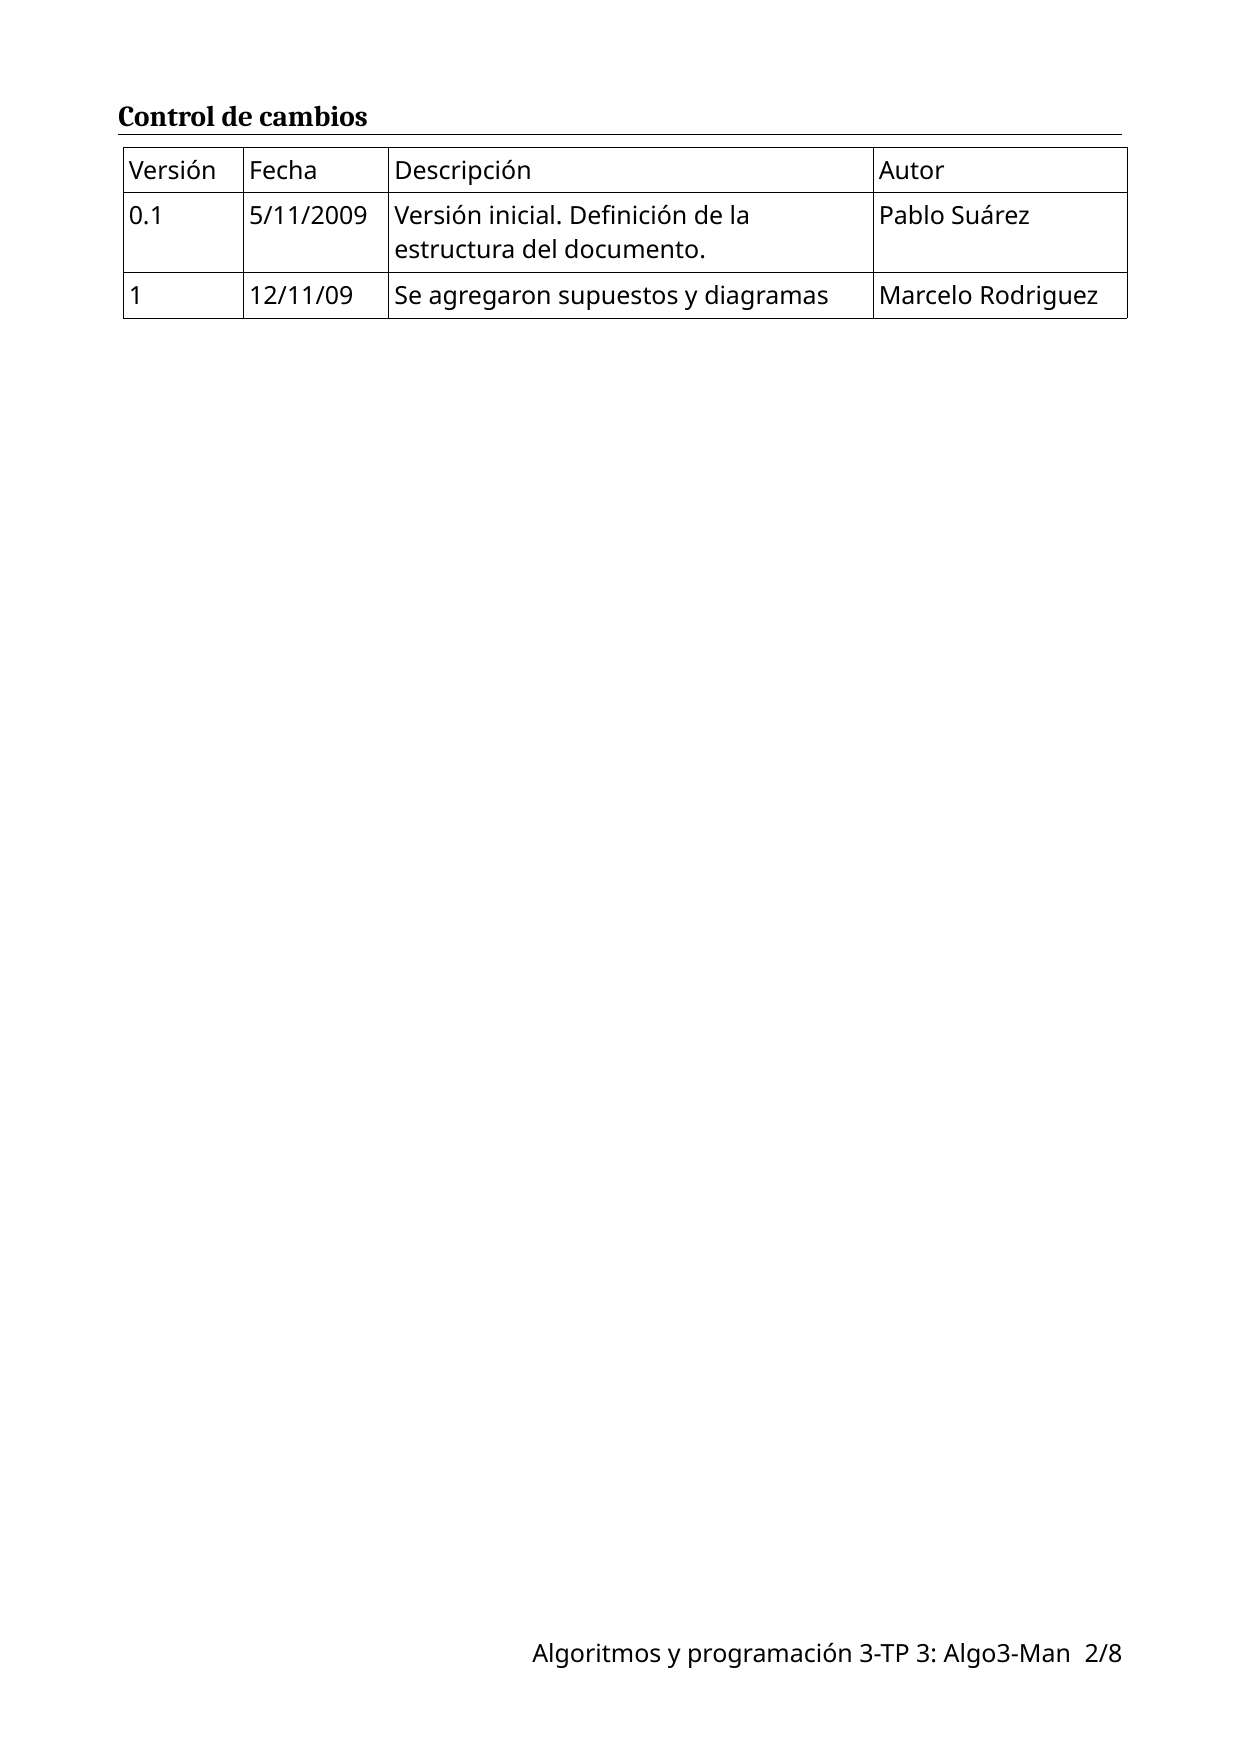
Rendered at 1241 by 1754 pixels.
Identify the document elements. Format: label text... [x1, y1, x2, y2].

table_header Fecha [244, 148, 388, 192]
table_header Descripción [389, 148, 873, 192]
subtitle Control de cambios [118, 100, 1122, 134]
table_cell Pablo Suárez [874, 193, 1127, 272]
table_header Versión [124, 148, 243, 192]
table_cell Versión inicial. Definición de la estructura del documento. [389, 193, 873, 272]
table_cell 1 [124, 273, 243, 317]
table_cell 0.1 [124, 193, 243, 272]
table_cell Se agregaron supuestos y diagramas [389, 273, 873, 317]
table_cell 5/11/2009 [244, 193, 388, 272]
table_cell Marcelo Rodriguez [874, 273, 1127, 317]
table_header Autor [874, 148, 1127, 192]
table_cell 12/11/09 [244, 273, 388, 317]
